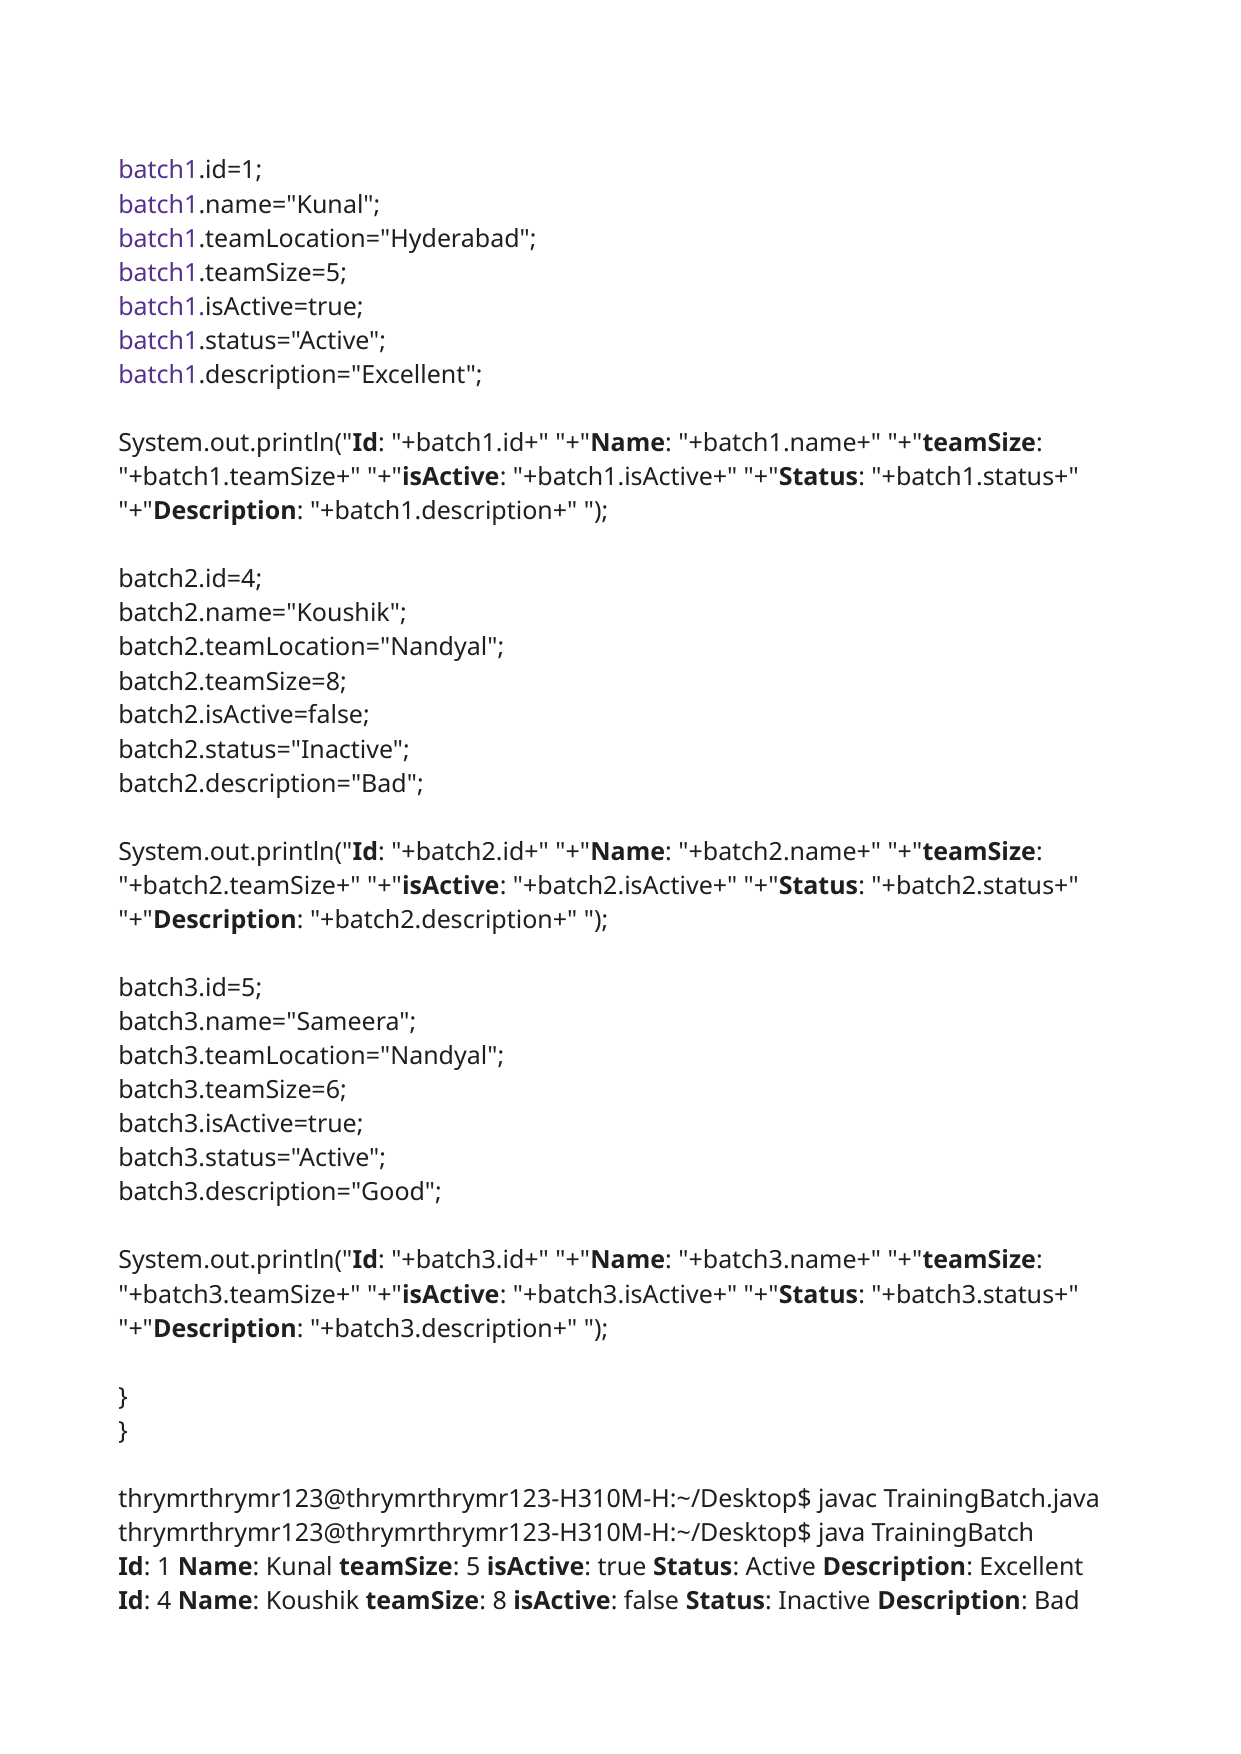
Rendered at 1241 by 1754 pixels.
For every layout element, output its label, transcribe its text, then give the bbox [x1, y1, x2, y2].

text batch1.isActive=true; [118, 288, 1122, 322]
text batch3.description="Good"; [118, 1174, 1122, 1208]
text System.out.println("Id: "+batch2.id+" "+"Name: "+batch2.name+" "+"teamSize: "+batch2.teamSize+" "+"isActive: "+batch2.isActive+" "+"Status: "+batch2.status+" "+"Description: "+batch2.description+" "); [118, 833, 1122, 936]
text batch2.status="Inactive"; [118, 731, 1122, 765]
text batch2.isActive=false; [118, 697, 1122, 731]
text Id: 4 Name: Koushik teamSize: 8 isActive: false Status: Inactive Description: Bad [118, 1583, 1122, 1617]
text thrymrthrymr123@thrymrthrymr123-H310M-H:~/Desktop$ java TrainingBatch [118, 1515, 1122, 1549]
text batch2.teamLocation="Nandyal"; [118, 629, 1122, 663]
text batch1.name="Kunal"; [118, 186, 1122, 220]
text batch2.name="Koushik"; [118, 595, 1122, 629]
text batch1.description="Excellent"; [118, 357, 1122, 391]
text Id: 1 Name: Kunal teamSize: 5 isActive: true Status: Active Description: Excellent [118, 1549, 1122, 1583]
text } [118, 1412, 1122, 1447]
text batch1.status="Active"; [118, 322, 1122, 357]
text batch2.id=4; [118, 561, 1122, 595]
text thrymrthrymr123@thrymrthrymr123-H310M-H:~/Desktop$ javac TrainingBatch.java [118, 1481, 1122, 1515]
text batch3.name="Sameera"; [118, 1004, 1122, 1038]
text batch1.id=1; [118, 152, 1122, 186]
text batch2.description="Bad"; [118, 765, 1122, 799]
text System.out.println("Id: "+batch1.id+" "+"Name: "+batch1.name+" "+"teamSize: "+batch1.teamSize+" "+"isActive: "+batch1.isActive+" "+"Status: "+batch1.status+" "+"Description: "+batch1.description+" "); [118, 425, 1122, 527]
text System.out.println("Id: "+batch3.id+" "+"Name: "+batch3.name+" "+"teamSize: "+batch3.teamSize+" "+"isActive: "+batch3.isActive+" "+"Status: "+batch3.status+" "+"Description: "+batch3.description+" "); [118, 1242, 1122, 1344]
text batch1.teamSize=5; [118, 254, 1122, 288]
text batch1.teamLocation="Hyderabad"; [118, 220, 1122, 254]
text batch3.teamLocation="Nandyal"; [118, 1038, 1122, 1072]
text batch2.teamSize=8; [118, 663, 1122, 697]
text } [118, 1378, 1122, 1412]
text batch3.status="Active"; [118, 1140, 1122, 1174]
text batch3.id=5; [118, 970, 1122, 1004]
text batch3.teamSize=6; [118, 1072, 1122, 1106]
text batch3.isActive=true; [118, 1106, 1122, 1140]
